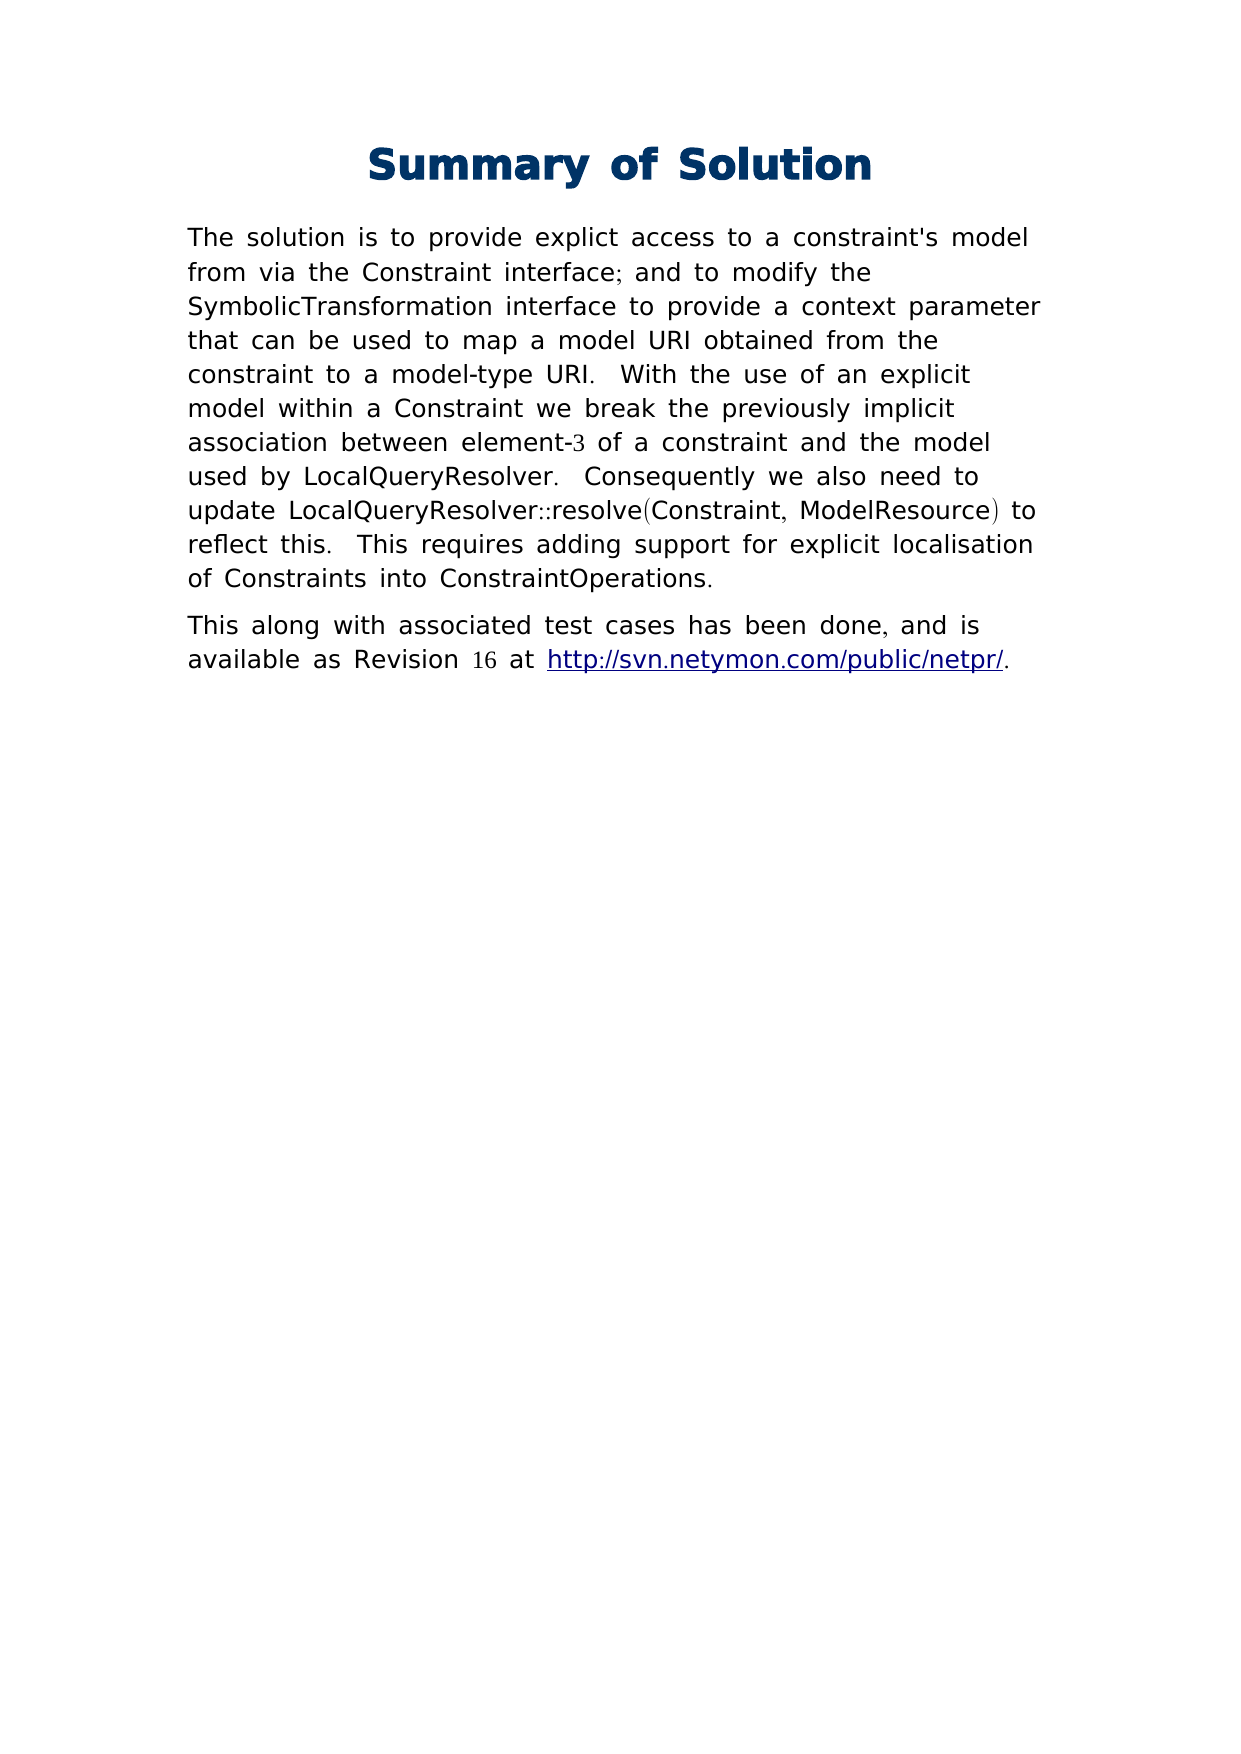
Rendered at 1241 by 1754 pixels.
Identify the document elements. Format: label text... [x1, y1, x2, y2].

text This along with associated test cases has been done, and is available as Revision 16 at http://svn.netymon.com/public/netpr/. [187, 617, 1053, 673]
subtitle Summary of Solution [187, 150, 1053, 188]
text The solution is to provide explict access to a constraint's model from via the Constraint interface; and to modify the SymbolicTransformation interface to provide a context parameter that can be used to map a model URI obtained from the constraint to a model-type URI. With the use of an explicit model within a Constraint we break the previously implicit association between element-3 of a constraint and the model used by LocalQueryResolver. Consequently we also need to update LocalQueryResolver::resolve(Constraint, ModelResource) to reflect this. This requires adding support for explicit localisation of Constraints into ConstraintOperations. [187, 229, 1053, 593]
